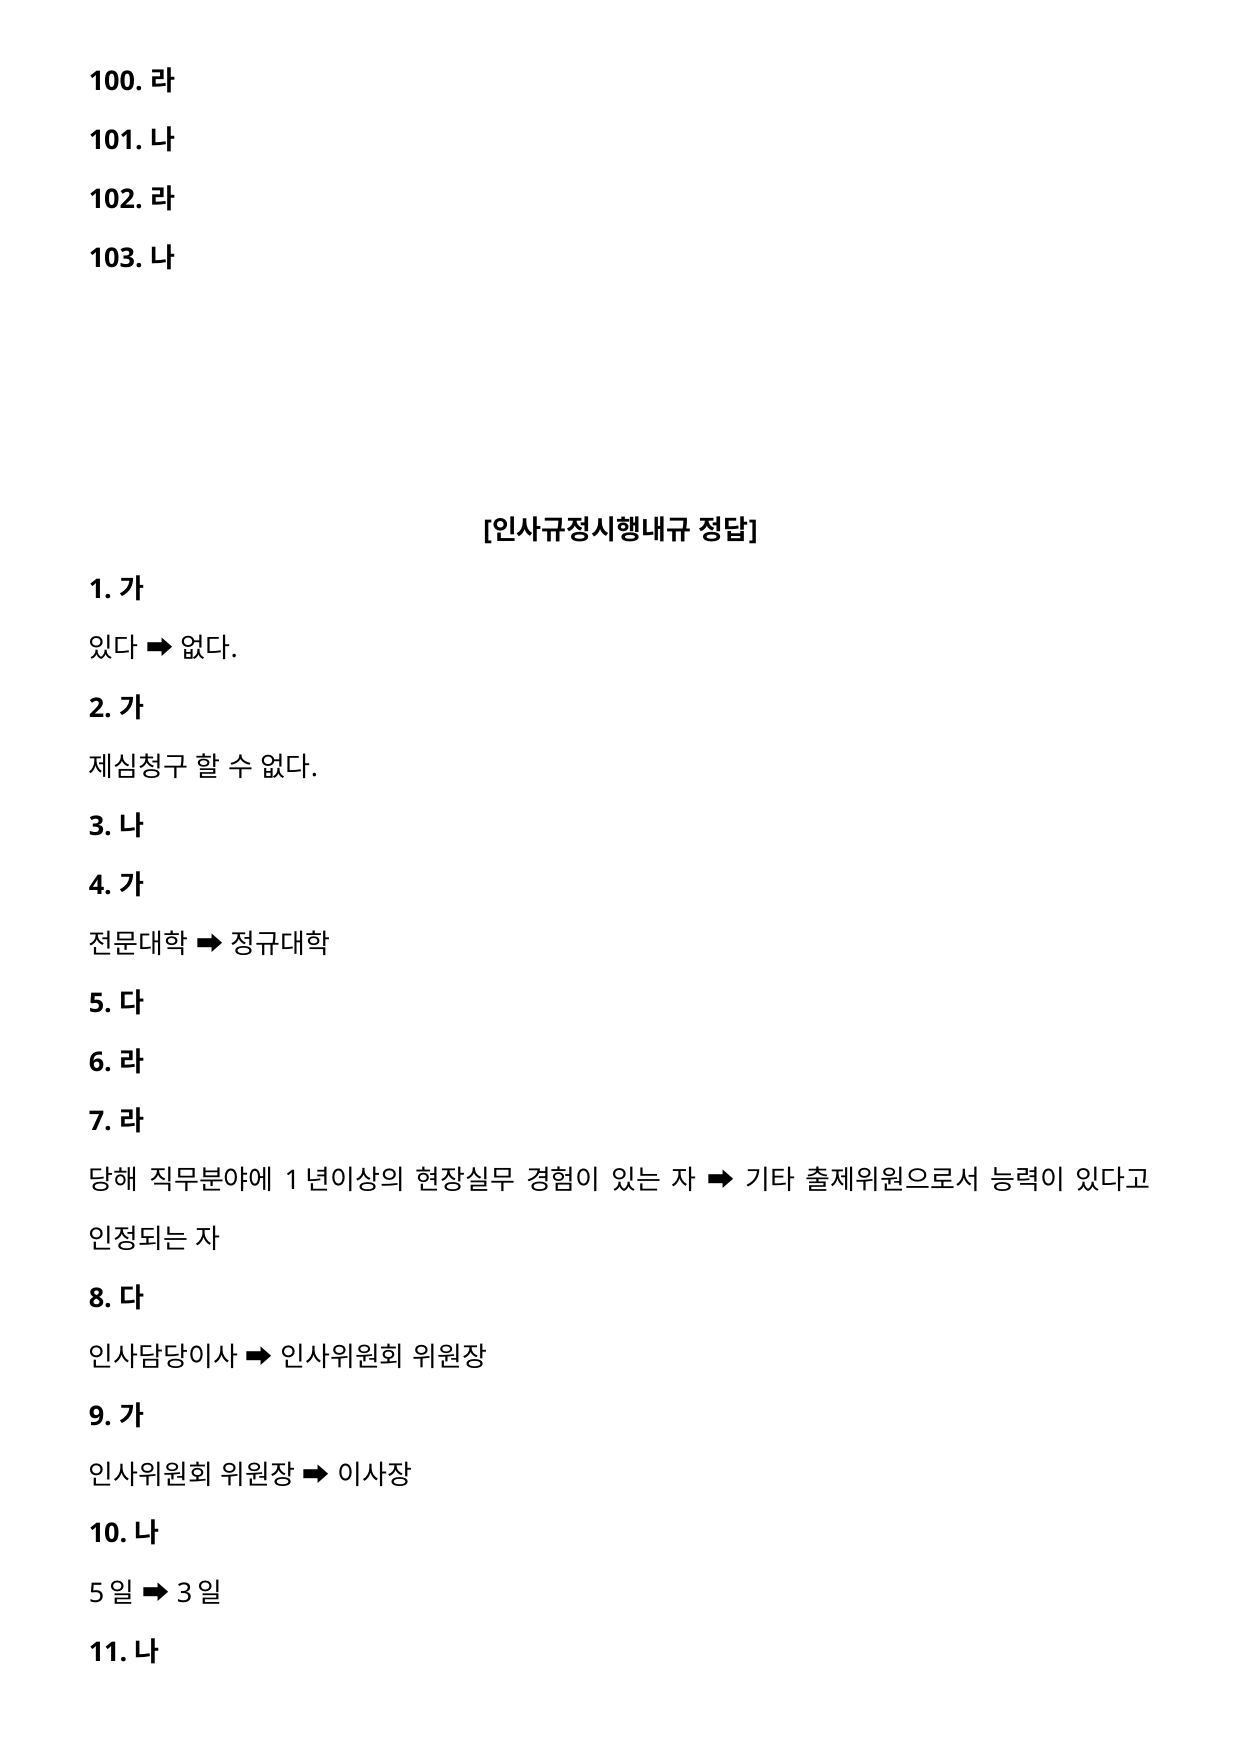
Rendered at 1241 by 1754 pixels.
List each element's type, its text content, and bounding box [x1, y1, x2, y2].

text 있다 ➡ 없다. [88, 626, 1152, 666]
text 10. 나 [88, 1511, 1152, 1551]
text 100. 라 [88, 59, 1152, 98]
text 4. 가 [88, 863, 1152, 902]
text [인사규정시행내규 정답] [88, 508, 1152, 548]
text 6. 라 [88, 1040, 1152, 1079]
text 9. 가 [88, 1393, 1152, 1433]
text 2. 가 [88, 686, 1152, 725]
text 7. 라 [88, 1099, 1152, 1138]
text 전문대학 ➡ 정규대학 [88, 922, 1152, 961]
text 당해 직무분야에 1년이상의 현장실무 경험이 있는 자 ➡ 기타 출제위원으로서 능력이 있다고 인정되는 자 [88, 1158, 1152, 1256]
text 11. 나 [88, 1629, 1152, 1669]
text 5일 ➡ 3일 [88, 1571, 1152, 1610]
text 103. 나 [88, 236, 1152, 276]
text 제심청구 할 수 없다. [88, 744, 1152, 784]
text 5. 다 [88, 981, 1152, 1020]
text 1. 가 [88, 567, 1152, 607]
text 8. 다 [88, 1276, 1152, 1315]
text 인사위원회 위원장 ➡ 이사장 [88, 1453, 1152, 1492]
text 101. 나 [88, 118, 1152, 157]
text 102. 라 [88, 177, 1152, 217]
text 3. 나 [88, 804, 1152, 843]
text 인사담당이사 ➡ 인사위원회 위원장 [88, 1335, 1152, 1374]
